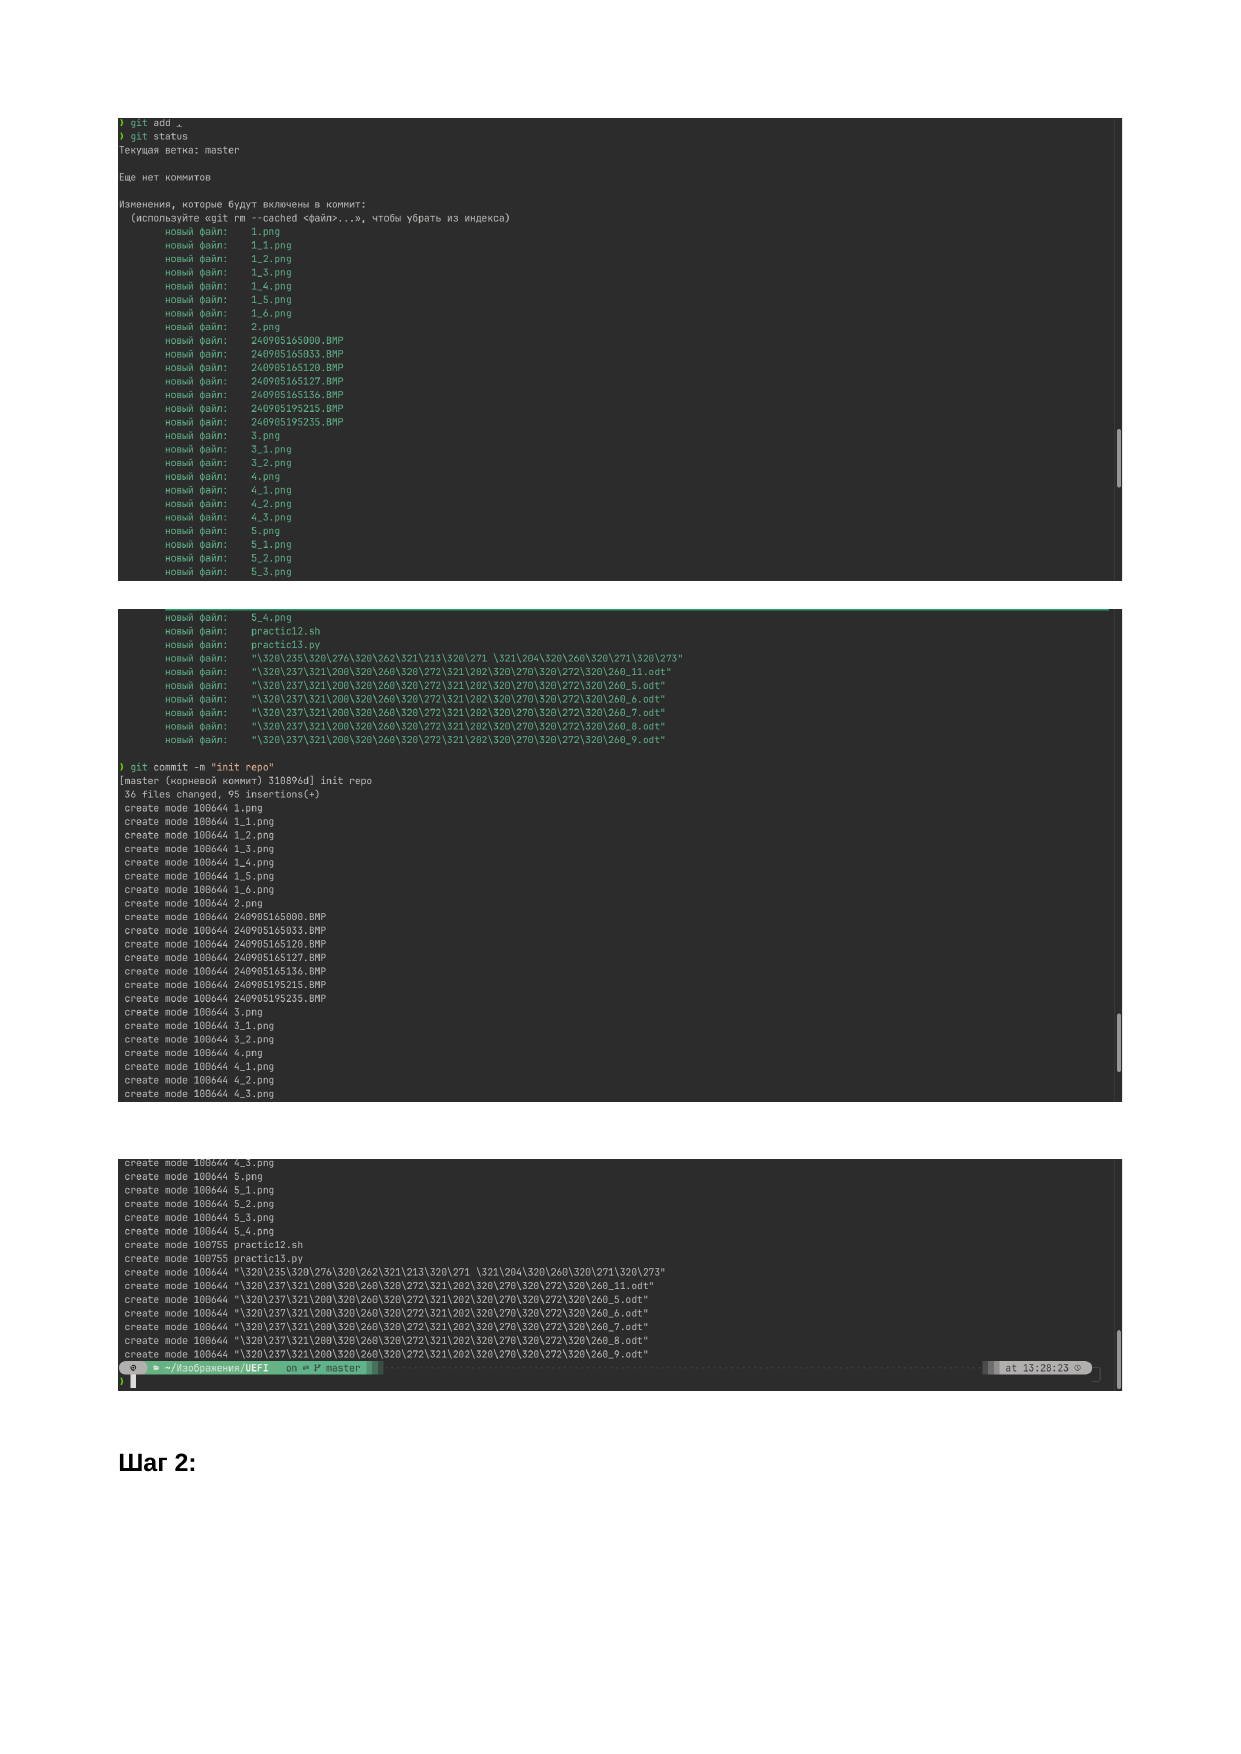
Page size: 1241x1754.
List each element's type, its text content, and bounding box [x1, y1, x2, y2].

picture [118, 1159, 1123, 1391]
picture [118, 118, 1123, 581]
text Шаг 2: [118, 1448, 1122, 1476]
picture [118, 609, 1123, 1102]
